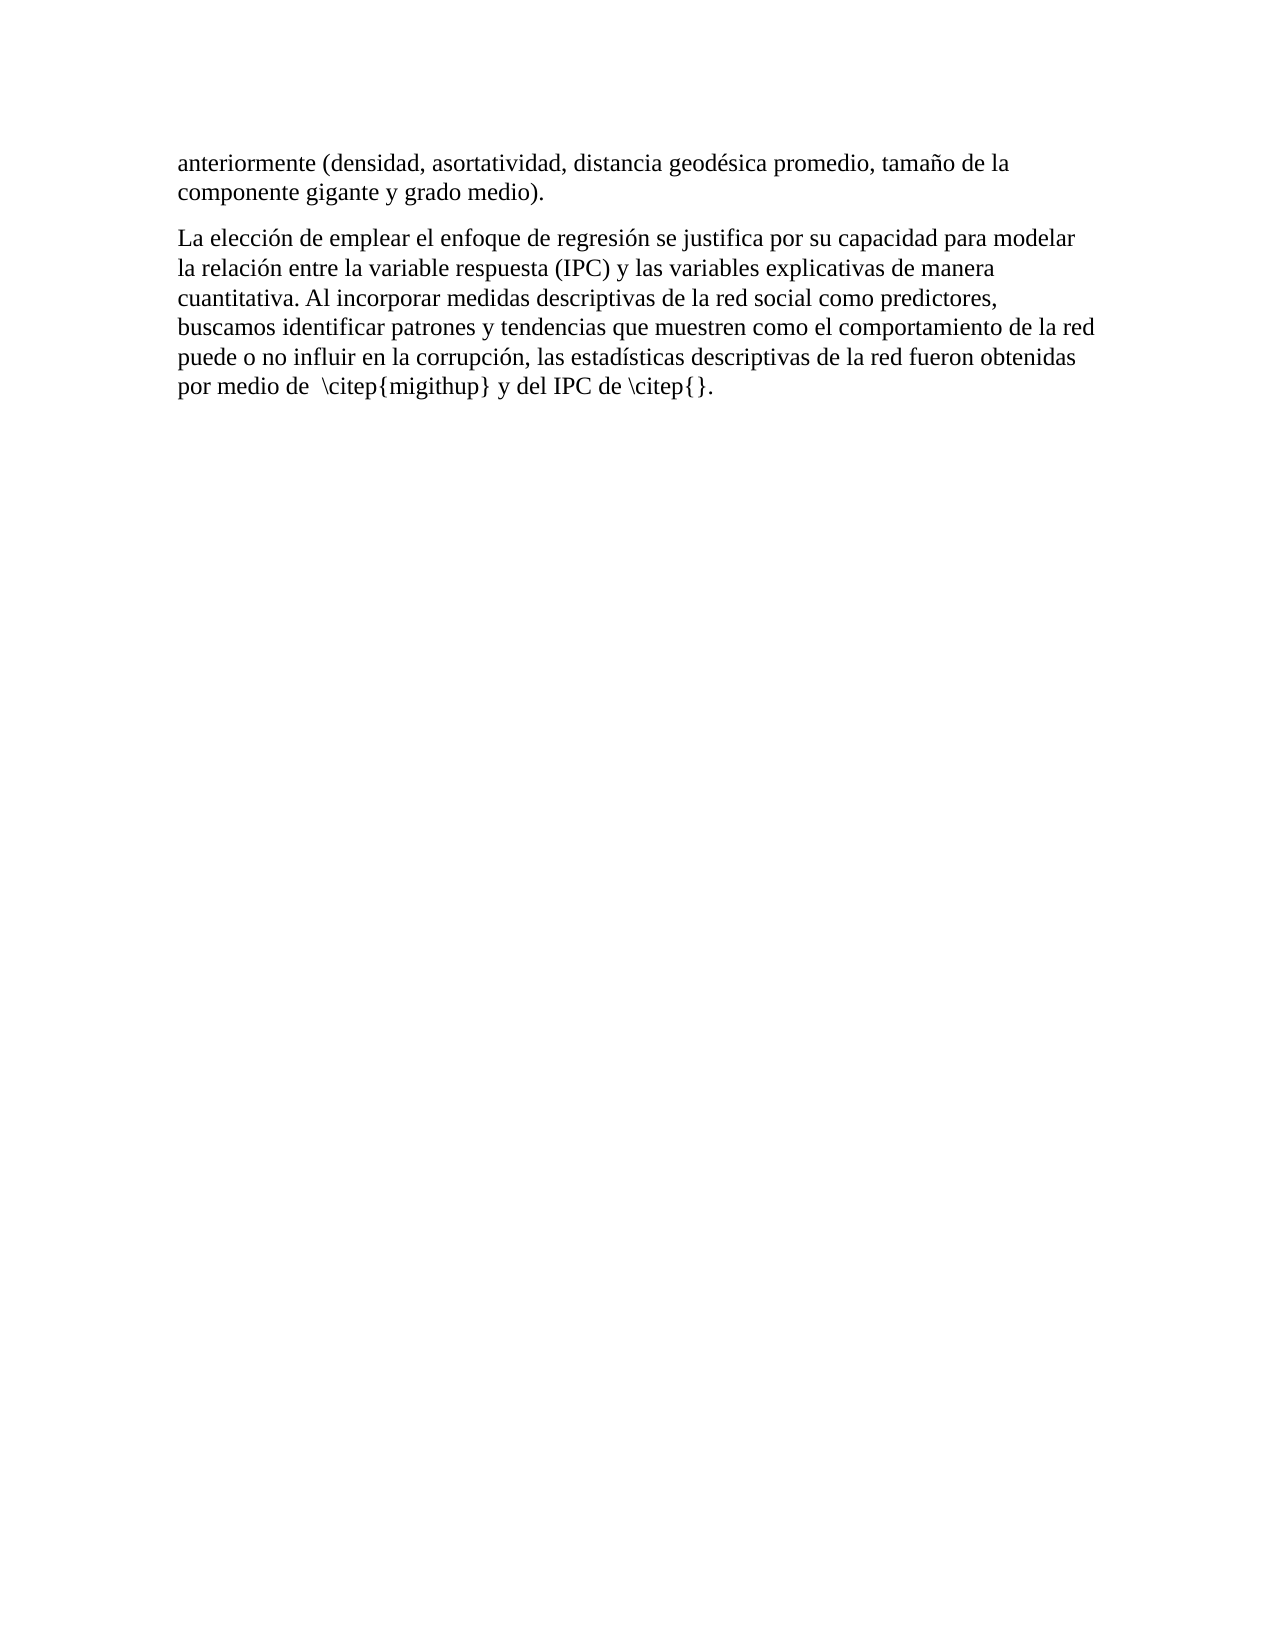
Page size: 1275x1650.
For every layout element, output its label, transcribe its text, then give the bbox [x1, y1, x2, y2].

text anteriormente (densidad, asortatividad, distancia geodésica promedio, tamaño de la componente gigante y grado medio). [177, 148, 1098, 206]
text La elección de emplear el enfoque de regresión se justifica por su capacidad para modelar la relación entre la variable respuesta (IPC) y las variables explicativas de manera cuantitativa. Al incorporar medidas descriptivas de la red social como predictores, buscamos identificar patrones y tendencias que muestren como el comportamiento de la red puede o no influir en la corrupción, las estadísticas descriptivas de la red fueron obtenidas por medio de \citep{migithup} y del IPC de \citep{}. [177, 223, 1098, 400]
